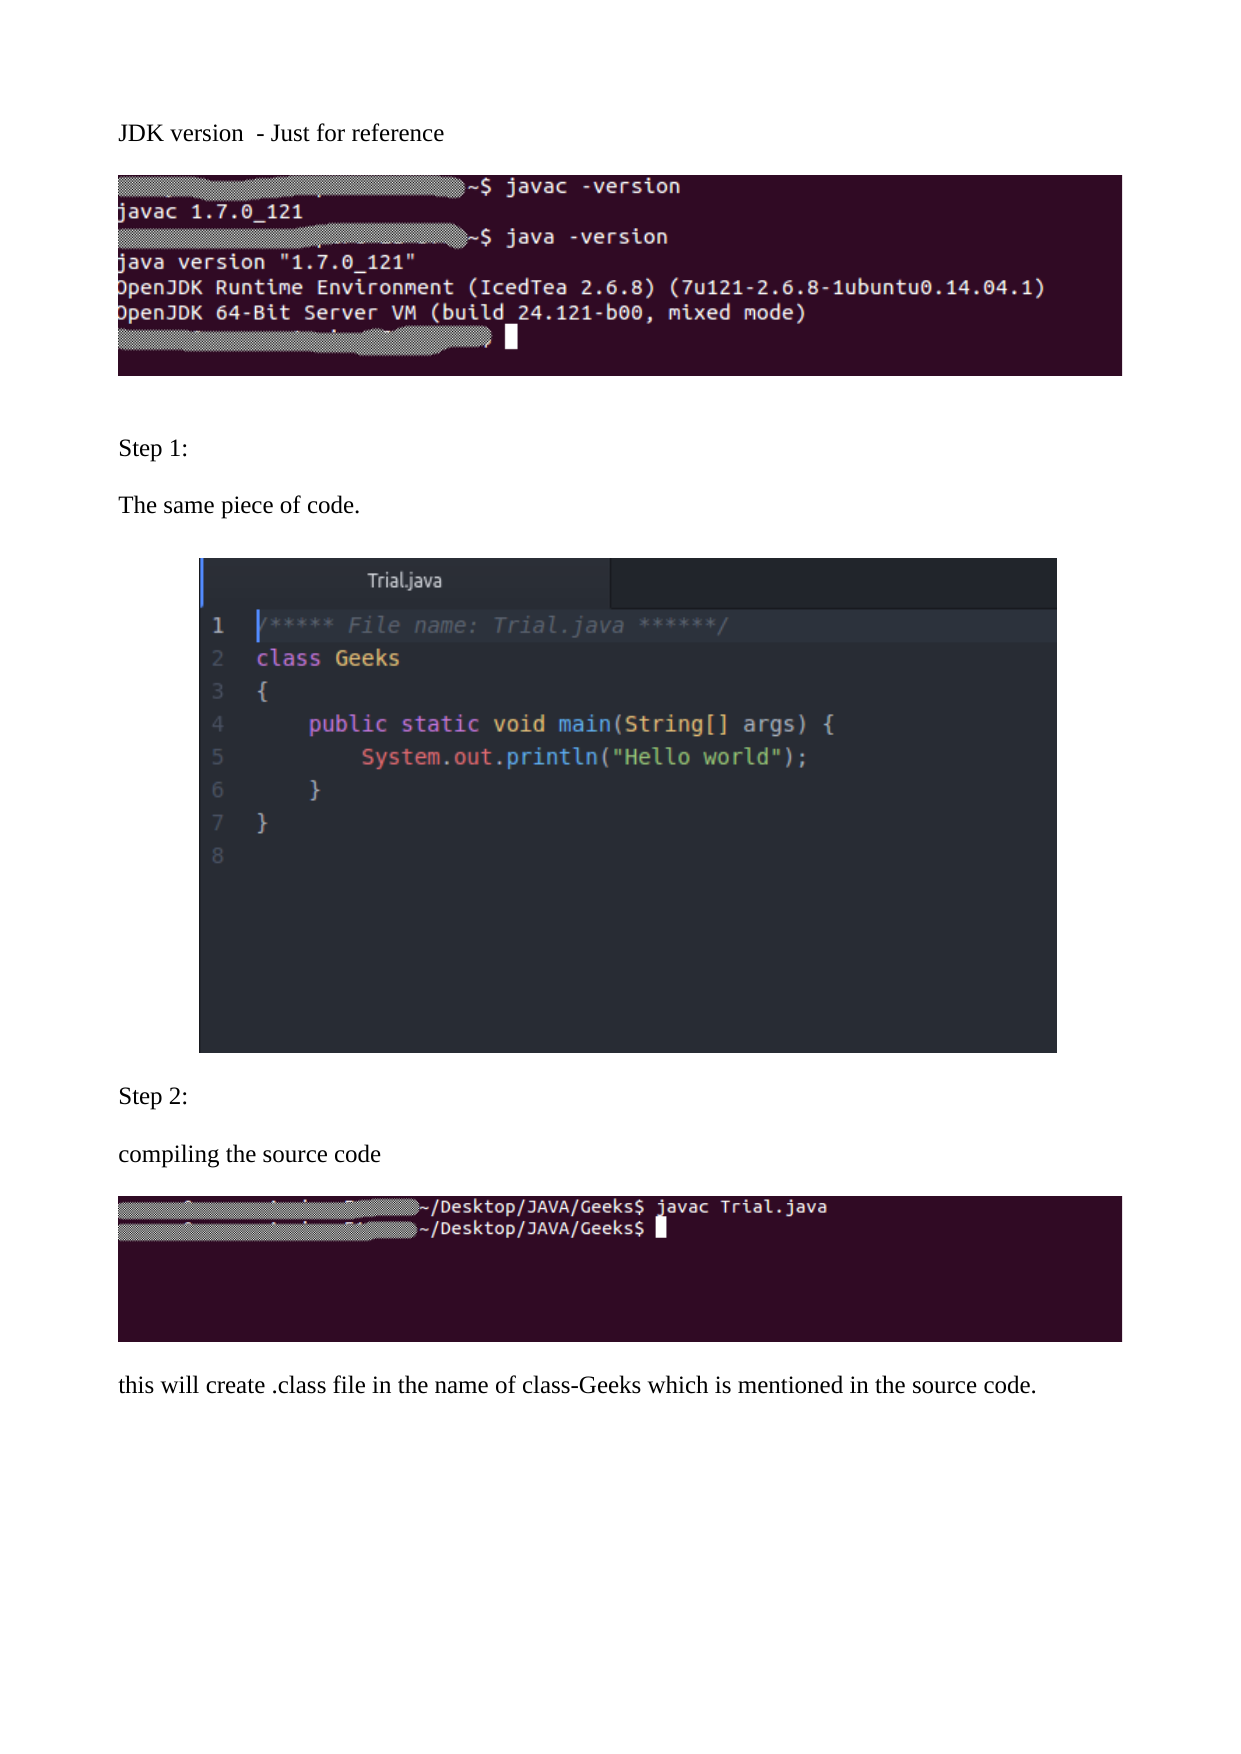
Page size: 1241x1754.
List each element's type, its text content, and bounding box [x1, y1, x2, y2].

text compiling the source code [118, 1139, 1122, 1167]
text Step 2: [118, 1081, 1122, 1110]
text this will create .class file in the name of class-Geeks which is mentioned in the source code. [118, 1371, 1122, 1399]
text Step 1: [118, 433, 1122, 461]
picture [118, 1196, 1123, 1342]
picture [199, 558, 1057, 1053]
text The same piece of code. [118, 490, 1122, 519]
picture [118, 175, 1123, 376]
text JDK version - Just for reference [118, 118, 1122, 147]
